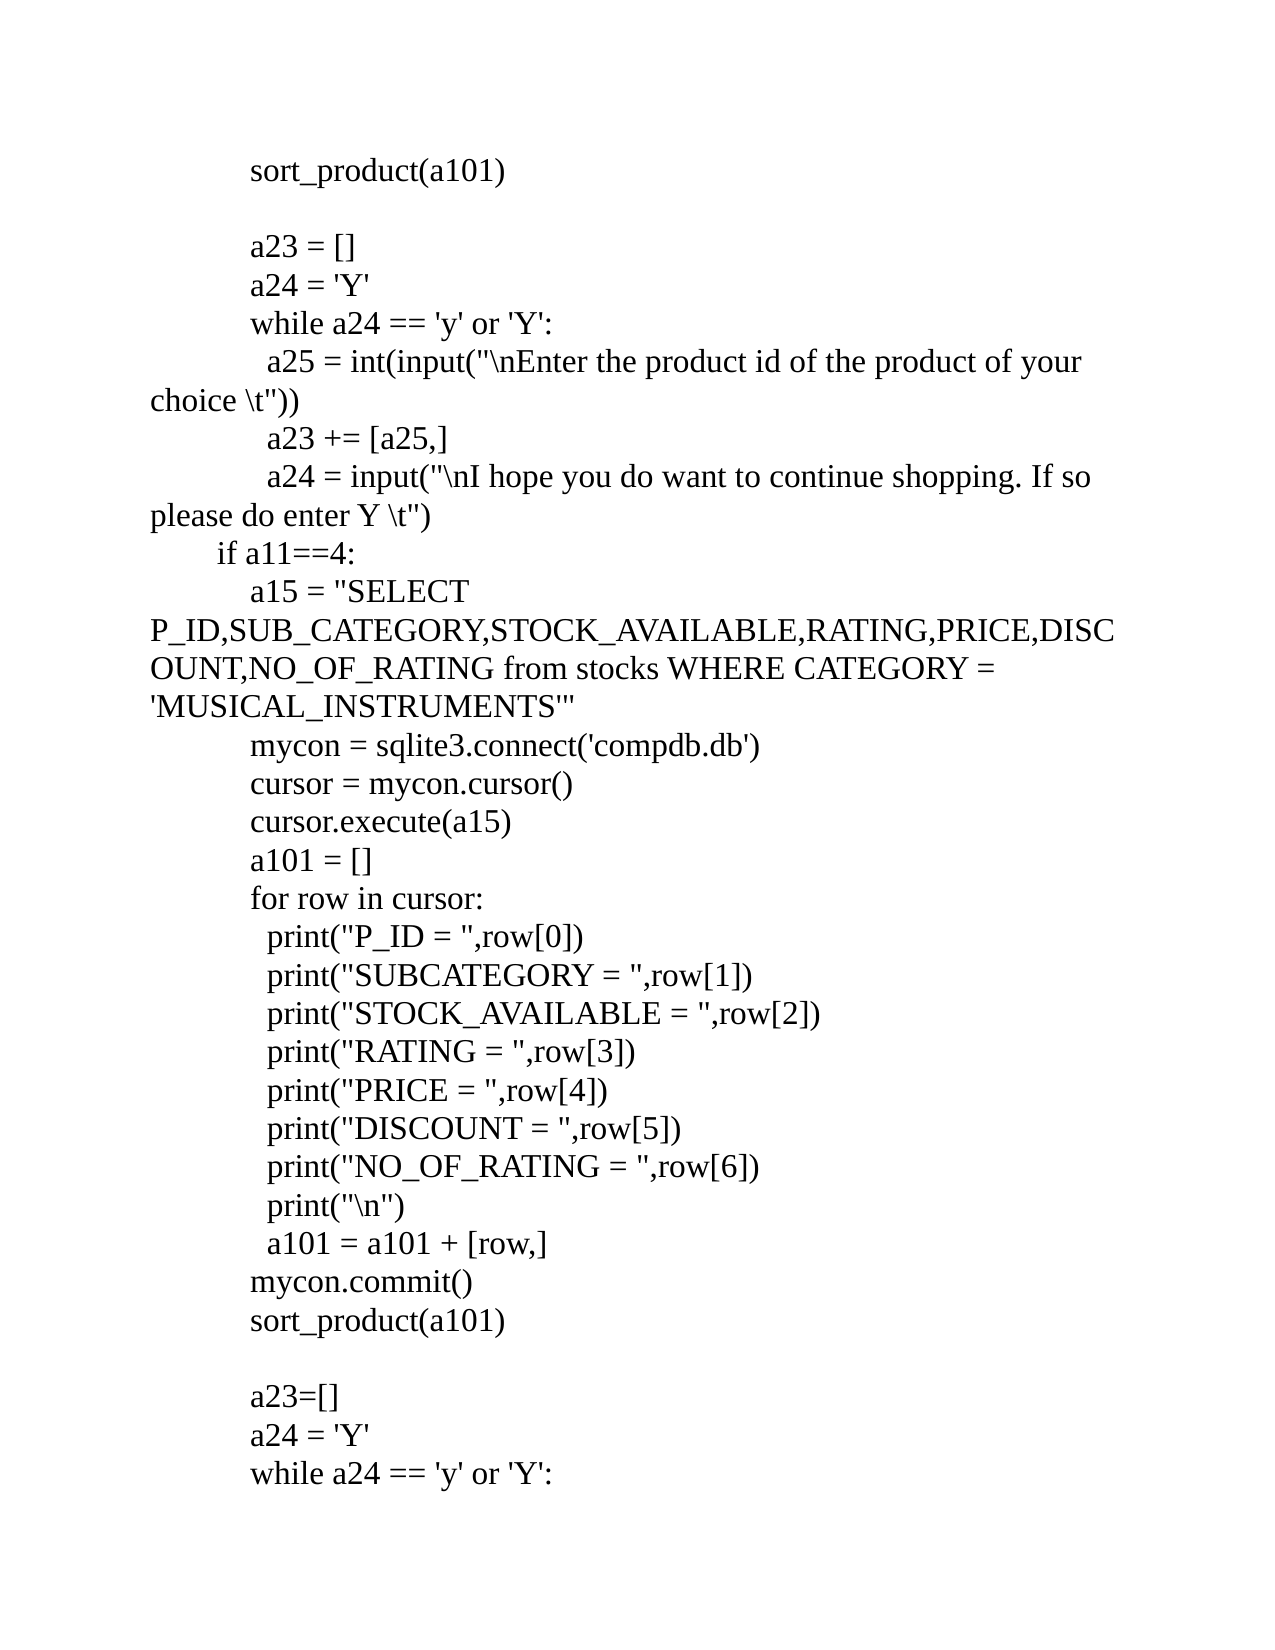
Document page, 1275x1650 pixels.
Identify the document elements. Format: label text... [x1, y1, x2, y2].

text print("STOCK_AVAILABLE = ",row[2]) [150, 993, 1125, 1032]
text a25 = int(input("\nEnter the product id of the product of your choice \t")) [150, 342, 1125, 418]
text a24 = input("\nI hope you do want to continue shopping. If so please do enter Y \t") [150, 457, 1125, 533]
text a23 += [a25,] [150, 418, 1125, 457]
text for row in cursor: [150, 878, 1125, 917]
text cursor.execute(a15) [150, 802, 1125, 840]
text mycon = sqlite3.connect('compdb.db') [150, 725, 1125, 763]
text a24 = 'Y' [150, 265, 1125, 303]
text sort_product(a101) [150, 150, 1125, 188]
text print("RATING = ",row[3]) [150, 1032, 1125, 1070]
text a23 = [] [150, 227, 1125, 265]
text print("P_ID = ",row[0]) [150, 917, 1125, 955]
text print("PRICE = ",row[4]) [150, 1070, 1125, 1108]
text cursor = mycon.cursor() [150, 763, 1125, 802]
text print("SUBCATEGORY = ",row[1]) [150, 955, 1125, 993]
text if a11==4: [150, 533, 1125, 572]
text print("\n") [150, 1185, 1125, 1223]
text a101 = [] [150, 840, 1125, 878]
text while a24 == 'y' or 'Y': [150, 303, 1125, 342]
text a24 = 'Y' [150, 1415, 1125, 1453]
text print("DISCOUNT = ",row[5]) [150, 1108, 1125, 1147]
text mycon.commit() [150, 1262, 1125, 1300]
text sort_product(a101) [150, 1300, 1125, 1338]
text while a24 == 'y' or 'Y': [150, 1453, 1125, 1492]
text print("NO_OF_RATING = ",row[6]) [150, 1147, 1125, 1185]
text a101 = a101 + [row,] [150, 1223, 1125, 1262]
text a15 = "SELECT P_ID,SUB_CATEGORY,STOCK_AVAILABLE,RATING,PRICE,DISCOUNT,NO_OF_RATING from stocks WHERE CATEGORY = 'MUSICAL_INSTRUMENTS'" [150, 572, 1125, 725]
text a23=[] [150, 1377, 1125, 1415]
